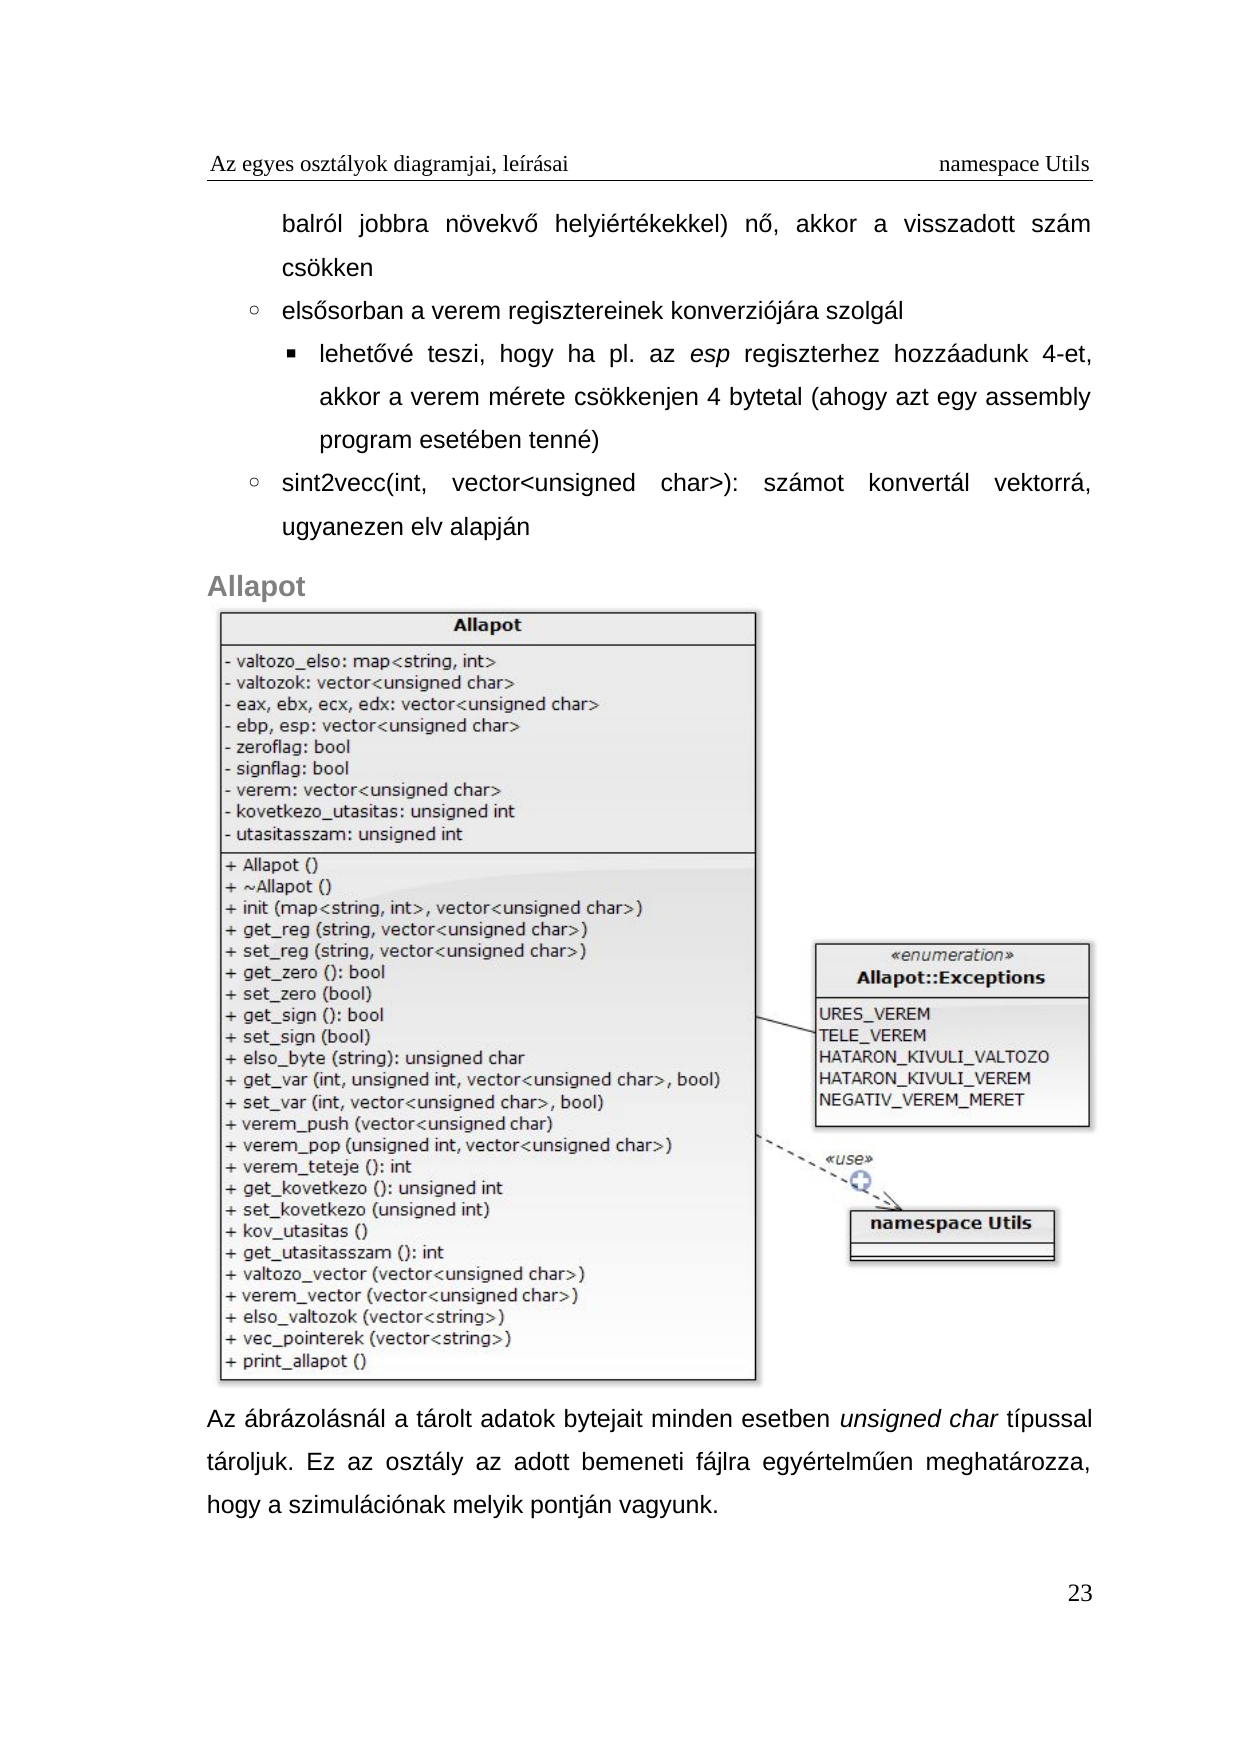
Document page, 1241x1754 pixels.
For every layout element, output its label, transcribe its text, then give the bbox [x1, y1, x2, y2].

list elsősorban a verem regisztereinek konverziójára szolgál [244, 296, 1093, 324]
list lehetővé teszi, hogy ha pl. az esp regiszterhez hozzáadunk 4-et, akkor a verem mérete csökkenjen 4 bytetal (ahogy azt egy assembly program esetében tenné) [282, 339, 1093, 454]
text Az ábrázolásnál a tárolt adatok bytejait minden esetben unsigned char típussal tároljuk. Ez az osztály az adott bemeneti fájlra egyértelműen meghatározza, hogy a szimulációnak melyik pontján vagyunk. [207, 615, 1093, 1518]
picture [211, 603, 1098, 1390]
list balról jobbra növekvő helyiértékekkel) nő, akkor a visszadott szám csökken [244, 209, 1093, 281]
list sint2vecc(int, vector<unsigned char>): számot konvertál vektorrá, ugyanezen elv alapján [244, 468, 1093, 540]
subtitle Allapot [207, 569, 1093, 603]
